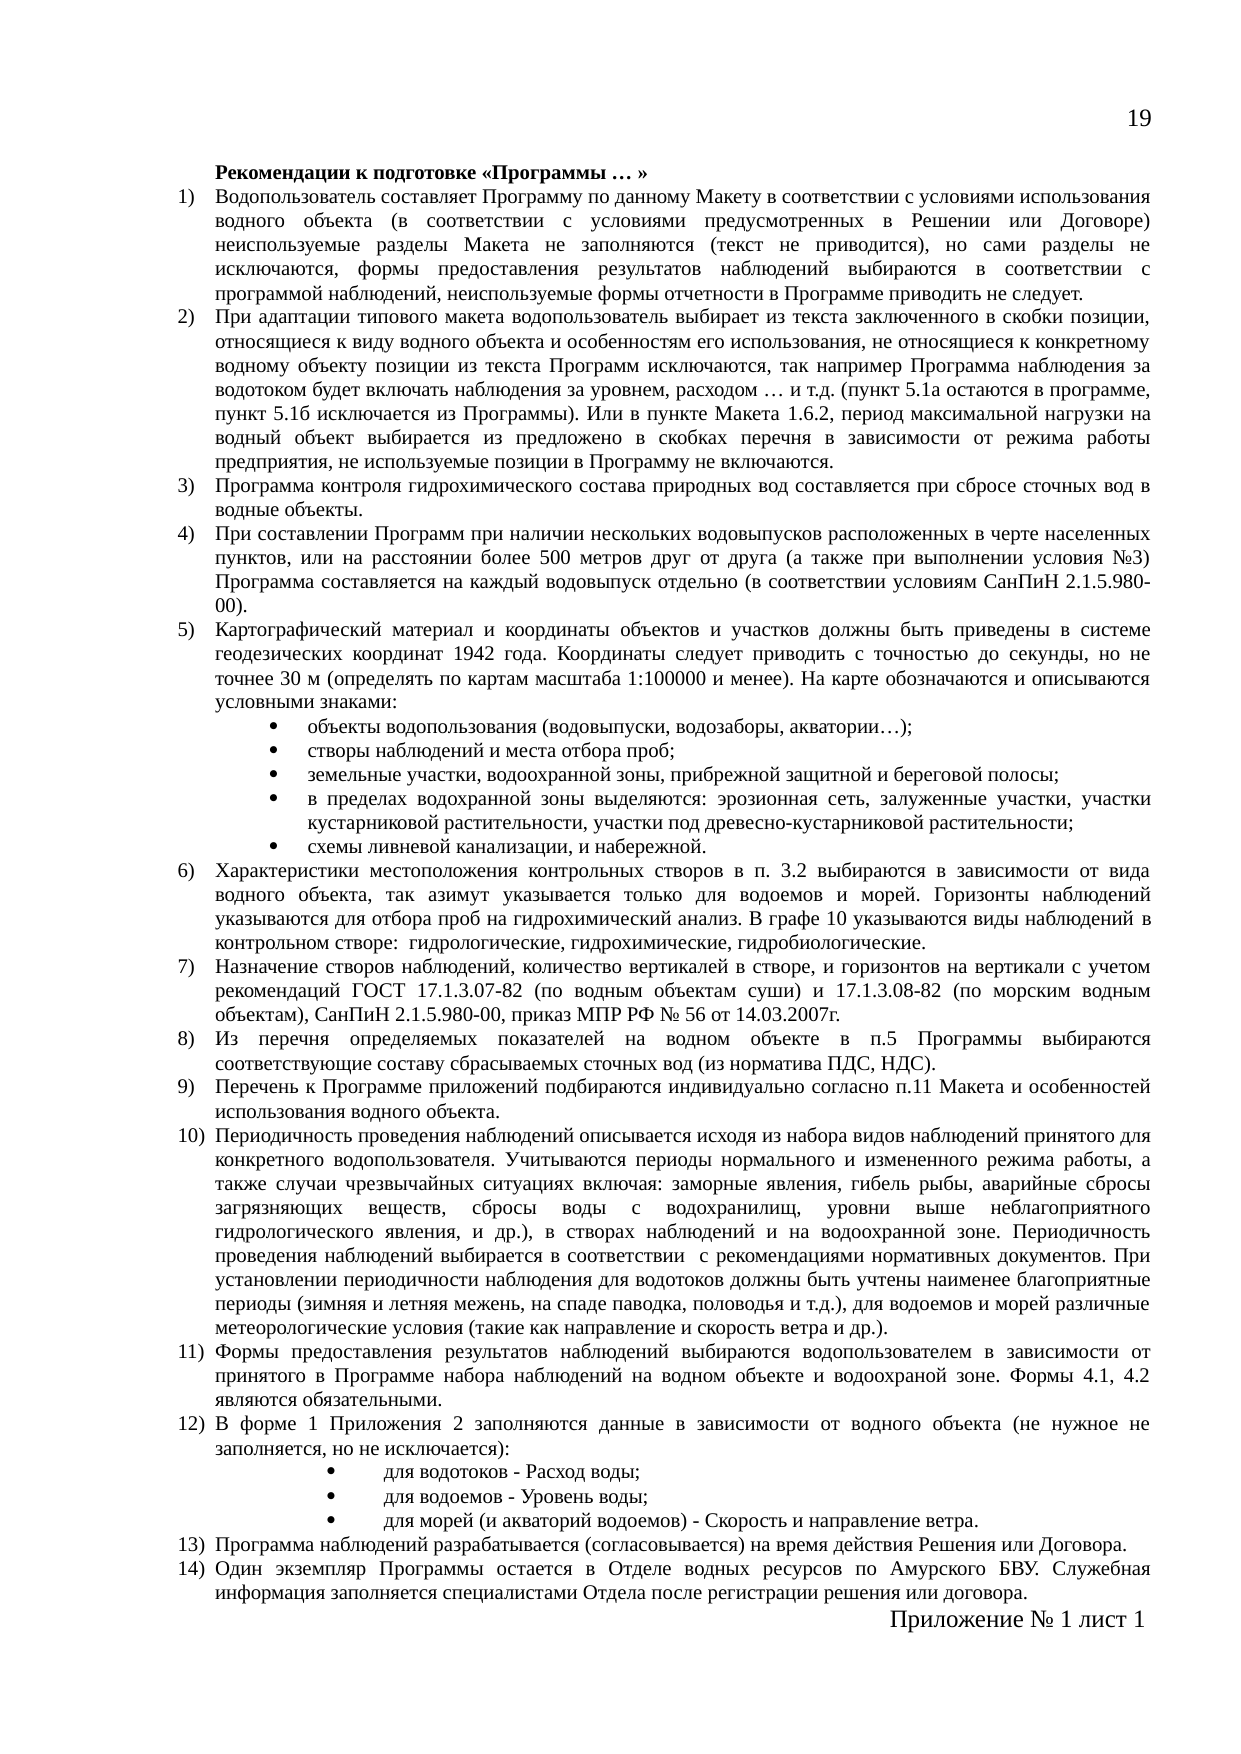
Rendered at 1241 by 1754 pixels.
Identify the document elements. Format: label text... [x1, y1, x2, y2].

list Один экземпляр Программы остается в Отделе водных ресурсов по Амурского БВУ. Служебная информация заполняется специалистами Отдела после регистрации решения или договора. [177, 1556, 1152, 1604]
list Программа наблюдений разрабатывается (согласовывается) на время действия Решения или Договора. [177, 1532, 1152, 1556]
list При адаптации типового макета водопользователь выбирает из текста заключенного в скобки позиции, относящиеся к виду водного объекта и особенностям его использования, не относящиеся к конкретному водному объекту позиции из текста Программ исключаются, так например Программа наблюдения за водотоком будет включать наблюдения за уровнем, расходом … и т.д. (пункт 5.1а остаются в программе, пункт 5.1б исключается из Программы). Или в пункте Макета 1.6.2, период максимальной нагрузки на водный объект выбирается из предложено в скобках перечня в зависимости от режима работы предприятия, не используемые позиции в Программу не включаются. [177, 304, 1152, 473]
list для водоемов - Уровень воды; [327, 1483, 1152, 1508]
list схемы ливневой канализации, и набережной. [270, 834, 1152, 858]
list Назначение створов наблюдений, количество вертикалей в створе, и горизонтов на вертикали с учетом рекомендаций ГОСТ 17.1.3.07-82 (по водным объектам суши) и 17.1.3.08-82 (по морским водным объектам), СанПиН 2.1.5.980-00, приказ МПР РФ № 56 от 14.03.2007г. [177, 954, 1152, 1026]
list Перечень к Программе приложений подбираются индивидуально согласно п.11 Макета и особенностей использования водного объекта. [177, 1074, 1152, 1123]
list Характеристики местоположения контрольных створов в п. 3.2 выбираются в зависимости от вида водного объекта, так азимут указывается только для водоемов и морей. Горизонты наблюдений указываются для отбора проб на гидрохимический анализ. В графе 10 указываются виды наблюдений в контрольном створе: гидрологические, гидрохимические, гидробиологические. [177, 858, 1152, 954]
list объекты водопользования (водовыпуски, водозаборы, акватории…); [270, 713, 1152, 738]
list Программа контроля гидрохимического состава природных вод составляется при сбросе сточных вод в водные объекты. [177, 473, 1152, 521]
list земельные участки, водоохранной зоны, прибрежной защитной и береговой полосы; [270, 762, 1152, 786]
list Водопользователь составляет Программу по данному Макету в соответствии с условиями использования водного объекта (в соответствии с условиями предусмотренных в Решении или Договоре) неиспользуемые разделы Макета не заполняются (текст не приводится), но сами разделы не исключаются, формы предоставления результатов наблюдений выбираются в соответствии с программой наблюдений, неиспользуемые формы отчетности в Программе приводить не следует. [177, 184, 1152, 304]
list Формы предоставления результатов наблюдений выбираются водопользователем в зависимости от принятого в Программе набора наблюдений на водном объекте и водоохраной зоне. Формы 4.1, 4.2 являются обязательными. [177, 1339, 1152, 1411]
list для водотоков - Расход воды; [327, 1459, 1152, 1483]
list Из перечня определяемых показателей на водном объекте в п.5 Программы выбираются соответствующие составу сбрасываемых сточных вод (из норматива ПДС, НДС). [177, 1026, 1152, 1074]
list в пределах водохранной зоны выделяются: эрозионная сеть, залуженные участки, участки кустарниковой растительности, участки под древесно-кустарниковой растительности; [270, 786, 1152, 834]
list створы наблюдений и места отбора проб; [270, 738, 1152, 762]
list Картографический материал и координаты объектов и участков должны быть приведены в системе геодезических координат 1942 года. Координаты следует приводить с точностью до секунды, но не точнее 30 м (определять по картам масштаба 1:100000 и менее). На карте обозначаются и описываются условными знаками: [177, 617, 1152, 713]
list При составлении Программ при наличии нескольких водовыпусков расположенных в черте населенных пунктов, или на расстоянии более 500 метров друг от друга (а также при выполнении условия №3) Программа составляется на каждый водовыпуск отдельно (в соответствии условиям СанПиН 2.1.5.980-00). [177, 521, 1152, 617]
text Рекомендации к подготовке «Программы … » [215, 160, 1152, 184]
list для морей (и акваторий водоемов) - Скорость и направление ветра. [327, 1508, 1152, 1532]
list Периодичность проведения наблюдений описывается исходя из набора видов наблюдений принятого для конкретного водопользователя. Учитываются периоды нормального и измененного режима работы, а также случаи чрезвычайных ситуациях включая: заморные явления, гибель рыбы, аварийные сбросы загрязняющих веществ, сбросы воды с водохранилищ, уровни выше неблагоприятного гидрологического явления, и др.), в створах наблюдений и на водоохранной зоне. Периодичность проведения наблюдений выбирается в соответствии с рекомендациями нормативных документов. При установлении периодичности наблюдения для водотоков должны быть учтены наименее благоприятные периоды (зимняя и летняя межень, на спаде паводка, половодья и т.д.), для водоемов и морей различные метеорологические условия (такие как направление и скорость ветра и др.). [177, 1123, 1152, 1339]
text Приложение № 1 лист 1 [177, 1604, 1152, 1633]
list В форме 1 Приложения 2 заполняются данные в зависимости от водного объекта (не нужное не заполняется, но не исключается): [177, 1411, 1152, 1459]
